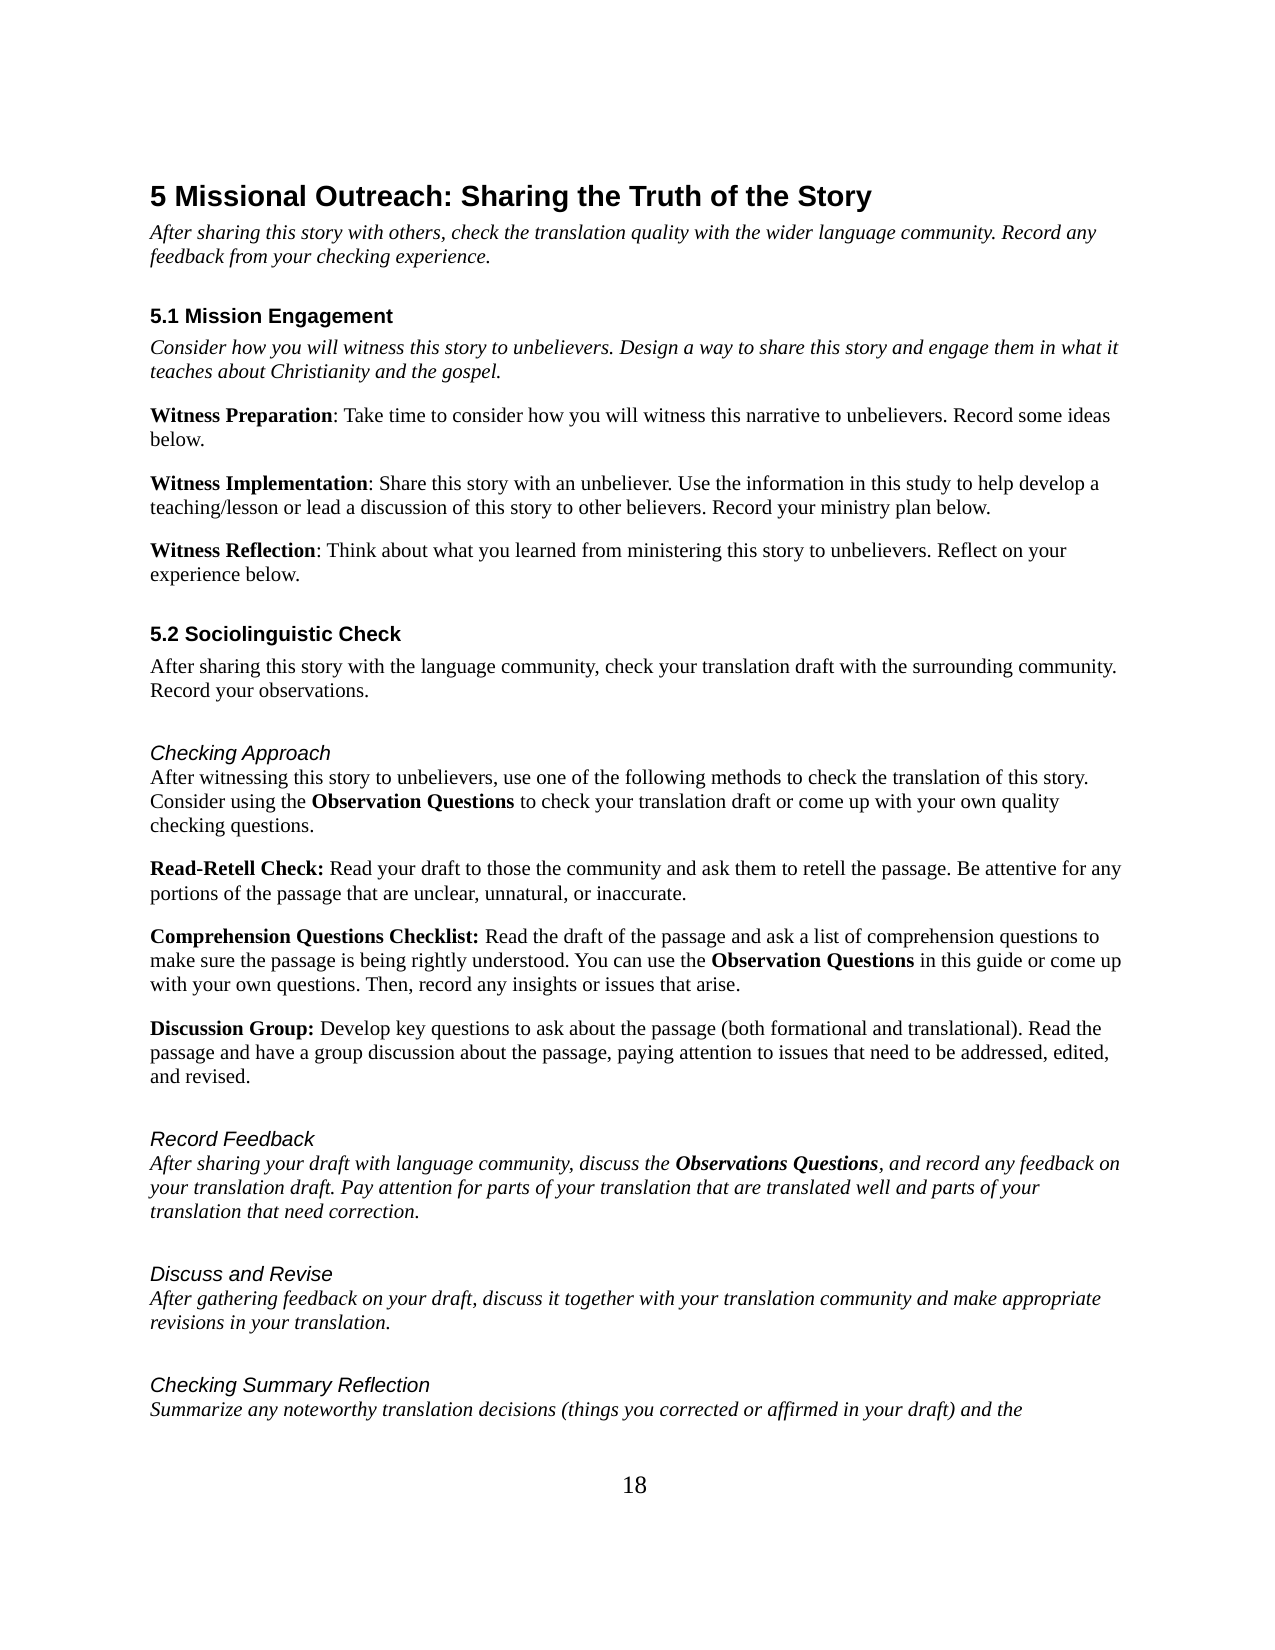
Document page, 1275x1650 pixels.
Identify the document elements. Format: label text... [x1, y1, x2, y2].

text Summarize any noteworthy translation decisions (things you corrected or affirmed in your draft) and the [150, 1397, 1125, 1421]
subtitle 5.1 Mission Engagement [150, 304, 1125, 328]
subtitle Checking Approach [150, 741, 1125, 765]
text Consider how you will witness this story to unbelievers. Design a way to share this story and engage them in what it teaches about Christianity and the gospel. [150, 335, 1125, 383]
subtitle Checking Summary Reflection [150, 1373, 1125, 1397]
subtitle 5.2 Sociolinguistic Check [150, 622, 1125, 646]
text After gathering feedback on your draft, discuss it together with your translation community and make appropriate revisions in your translation. [150, 1286, 1125, 1334]
text After witnessing this story to unbelievers, use one of the following methods to check the translation of this story. Consider using the Observation Questions to check your translation draft or come up with your own quality checking questions. [150, 765, 1125, 837]
text After sharing your draft with language community, discuss the Observations Questions, and record any feedback on your translation draft. Pay attention for parts of your translation that are translated well and parts of your translation that need correction. [150, 1151, 1125, 1223]
text Discussion Group: Develop key questions to ask about the passage (both formational and translational). Read the passage and have a group discussion about the passage, paying attention to issues that need to be addressed, edited, and revised. [150, 1016, 1125, 1088]
text Witness Reflection: Think about what you learned from ministering this story to unbelievers. Reflect on your experience below. [150, 538, 1125, 586]
subtitle Record Feedback [150, 1127, 1125, 1151]
text After sharing this story with others, check the translation quality with the wider language community. Record any feedback from your checking experience. [150, 220, 1125, 268]
subtitle Discuss and Revise [150, 1262, 1125, 1286]
subtitle 5 Missional Outreach: Sharing the Truth of the Story [150, 179, 1125, 212]
text Witness Preparation: Take time to consider how you will witness this narrative to unbelievers. Record some ideas below. [150, 403, 1125, 451]
text Read-Retell Check: Read your draft to those the community and ask them to retell the passage. Be attentive for any portions of the passage that are unclear, unnatural, or inaccurate. [150, 856, 1125, 904]
text Comprehension Questions Checklist: Read the draft of the passage and ask a list of comprehension questions to make sure the passage is being rightly understood. You can use the Observation Questions in this guide or come up with your own questions. Then, record any insights or issues that arise. [150, 924, 1125, 996]
text After sharing this story with the language community, check your translation draft with the surrounding community. Record your observations. [150, 654, 1125, 702]
text Witness Implementation: Share this story with an unbeliever. Use the information in this study to help develop a teaching/lesson or lead a discussion of this story to other believers. Record your ministry plan below. [150, 471, 1125, 519]
